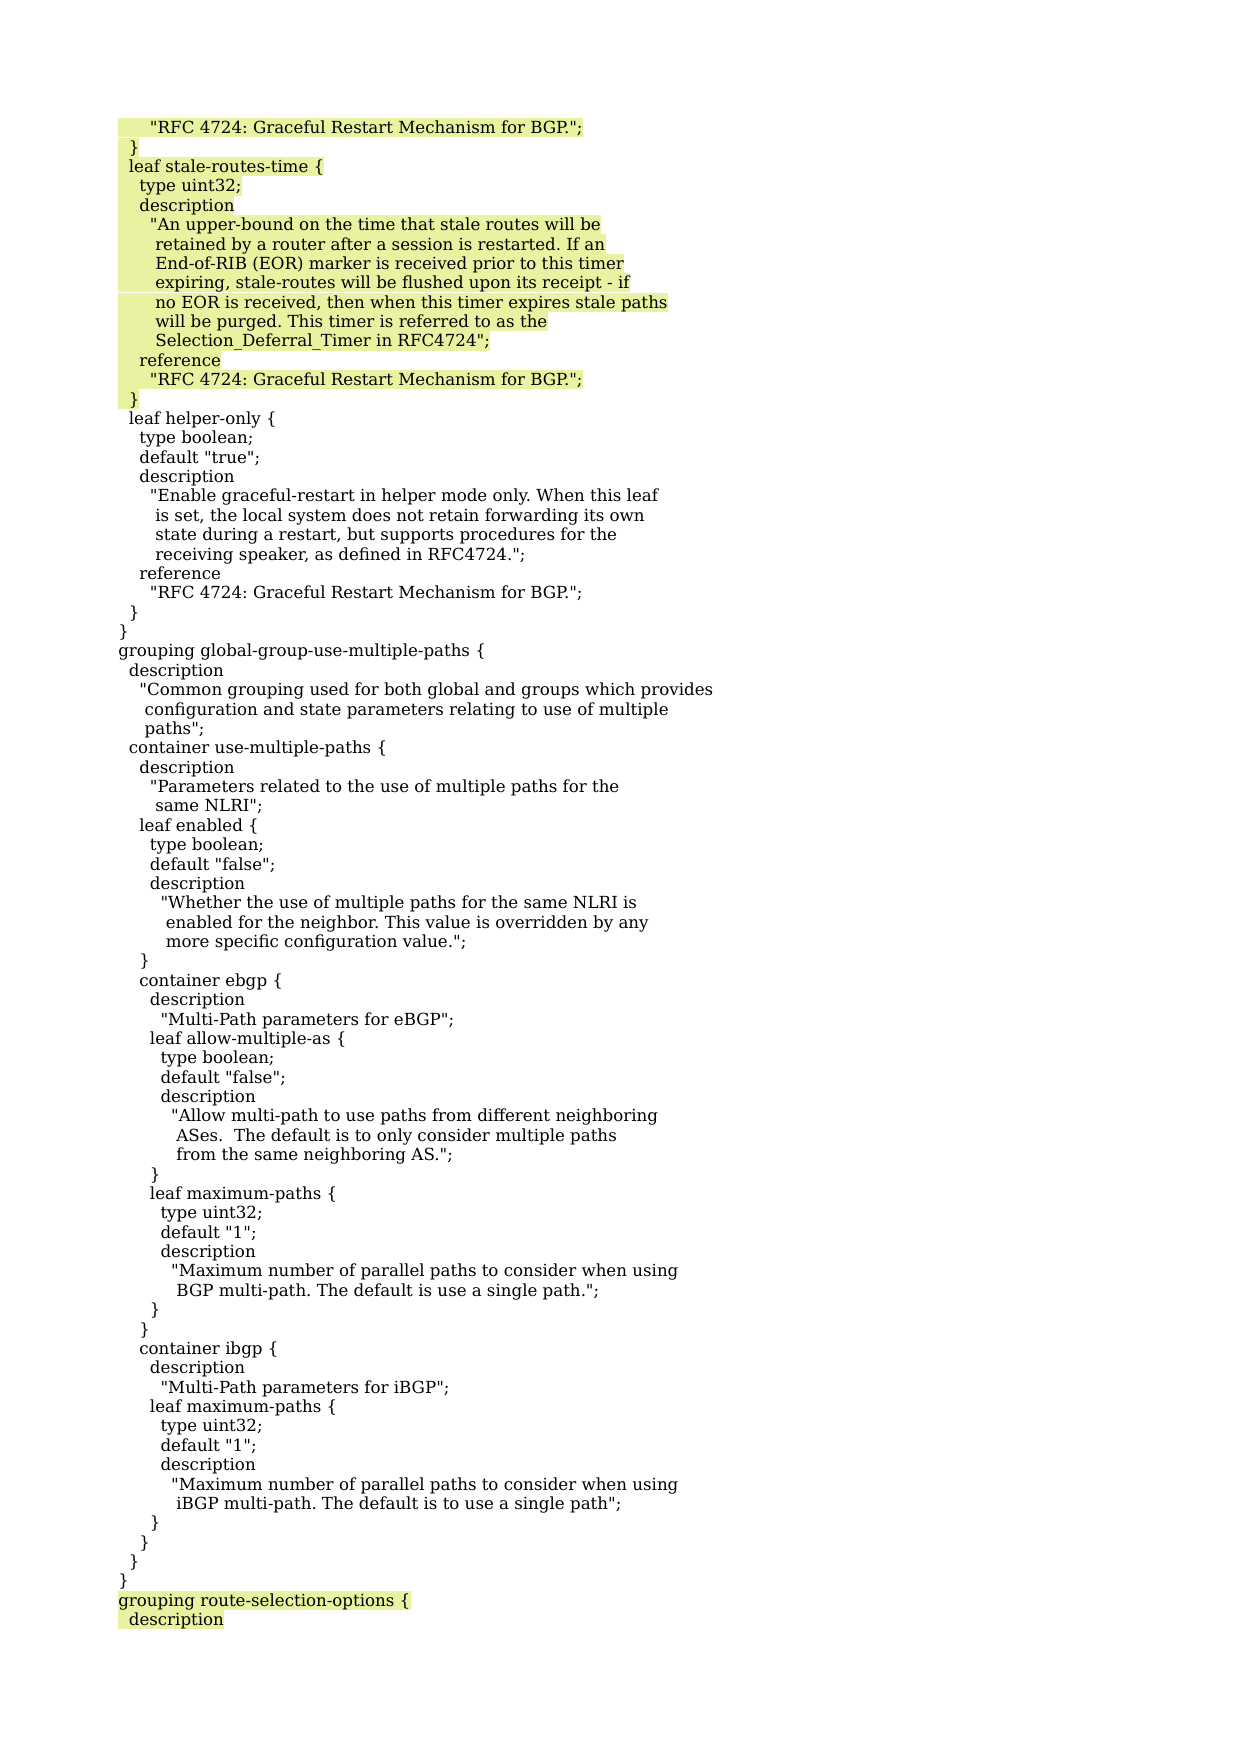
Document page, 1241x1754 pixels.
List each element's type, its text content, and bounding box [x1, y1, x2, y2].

text description [118, 1358, 1122, 1377]
text } [118, 1552, 1122, 1571]
text enabled for the neighbor. This value is overridden by any [118, 912, 1122, 932]
text } [118, 951, 1122, 971]
text "Common grouping used for both global and groups which provides [118, 680, 1122, 699]
text default "false"; [118, 854, 1122, 874]
text ASes. The default is to only consider multiple paths [118, 1126, 1122, 1145]
text } [118, 1513, 1122, 1532]
text more specific configuration value."; [118, 932, 1122, 951]
text } [118, 1532, 1122, 1552]
text default "true"; [118, 447, 1122, 467]
text reference [118, 564, 1122, 583]
text } [118, 1300, 1122, 1319]
text receiving speaker, as defined in RFC4724."; [118, 544, 1122, 564]
text description [118, 1087, 1122, 1106]
text type boolean; [118, 1048, 1122, 1067]
text "Multi-Path parameters for iBGP"; [118, 1377, 1122, 1397]
text paths"; [118, 719, 1122, 738]
text description [118, 661, 1122, 680]
text type boolean; [118, 428, 1122, 447]
text leaf enabled { [118, 816, 1122, 835]
text "RFC 4724: Graceful Restart Mechanism for BGP."; [118, 118, 1122, 137]
text description [118, 196, 1122, 215]
text BGP multi-path. The default is use a single path."; [118, 1281, 1122, 1300]
text type uint32; [118, 176, 1122, 196]
text description [118, 1242, 1122, 1261]
text same NLRI"; [118, 796, 1122, 816]
text retained by a router after a session is restarted. If an [118, 234, 1122, 254]
text description [118, 467, 1122, 486]
text "Enable graceful-restart in helper mode only. When this leaf [118, 486, 1122, 506]
text } [118, 1571, 1122, 1591]
text container use-multiple-paths { [118, 738, 1122, 757]
text type uint32; [118, 1416, 1122, 1436]
text leaf maximum-paths { [118, 1397, 1122, 1416]
text leaf helper-only { [118, 409, 1122, 428]
text leaf allow-multiple-as { [118, 1029, 1122, 1048]
text "Maximum number of parallel paths to consider when using [118, 1261, 1122, 1281]
text configuration and state parameters relating to use of multiple [118, 699, 1122, 719]
text "An upper-bound on the time that stale routes will be [118, 215, 1122, 234]
text description [118, 757, 1122, 777]
text type uint32; [118, 1203, 1122, 1222]
text } [118, 1164, 1122, 1184]
text "Parameters related to the use of multiple paths for the [118, 777, 1122, 796]
text description [118, 874, 1122, 893]
text will be purged. This timer is referred to as the [118, 312, 1122, 331]
text container ibgp { [118, 1339, 1122, 1358]
text description [118, 1610, 1122, 1629]
text End-of-RIB (EOR) marker is received prior to this timer [118, 254, 1122, 273]
text default "1"; [118, 1222, 1122, 1242]
text iBGP multi-path. The default is to use a single path"; [118, 1494, 1122, 1513]
text state during a restart, but supports procedures for the [118, 525, 1122, 544]
text default "false"; [118, 1067, 1122, 1087]
text Selection_Deferral_Timer in RFC4724"; [118, 331, 1122, 351]
text leaf maximum-paths { [118, 1184, 1122, 1203]
text } [118, 1319, 1122, 1339]
text expiring, stale-routes will be flushed upon its receipt - if [118, 273, 1122, 292]
text leaf stale-routes-time { [118, 157, 1122, 176]
text } [118, 137, 1122, 157]
text description [118, 990, 1122, 1009]
text reference [118, 351, 1122, 370]
text } [118, 622, 1122, 641]
text } [118, 389, 1122, 409]
text description [118, 1455, 1122, 1474]
text container ebgp { [118, 971, 1122, 990]
text default "1"; [118, 1436, 1122, 1455]
text "Maximum number of parallel paths to consider when using [118, 1474, 1122, 1494]
text "RFC 4724: Graceful Restart Mechanism for BGP."; [118, 583, 1122, 602]
text grouping global-group-use-multiple-paths { [118, 641, 1122, 661]
text type boolean; [118, 835, 1122, 854]
text no EOR is received, then when this timer expires stale paths [118, 292, 1122, 312]
text grouping route-selection-options { [118, 1591, 1122, 1610]
text } [118, 602, 1122, 622]
text "Whether the use of multiple paths for the same NLRI is [118, 893, 1122, 912]
text "Multi-Path parameters for eBGP"; [118, 1009, 1122, 1029]
text is set, the local system does not retain forwarding its own [118, 506, 1122, 525]
text "RFC 4724: Graceful Restart Mechanism for BGP."; [118, 370, 1122, 389]
text "Allow multi-path to use paths from different neighboring [118, 1106, 1122, 1126]
text from the same neighboring AS."; [118, 1145, 1122, 1164]
